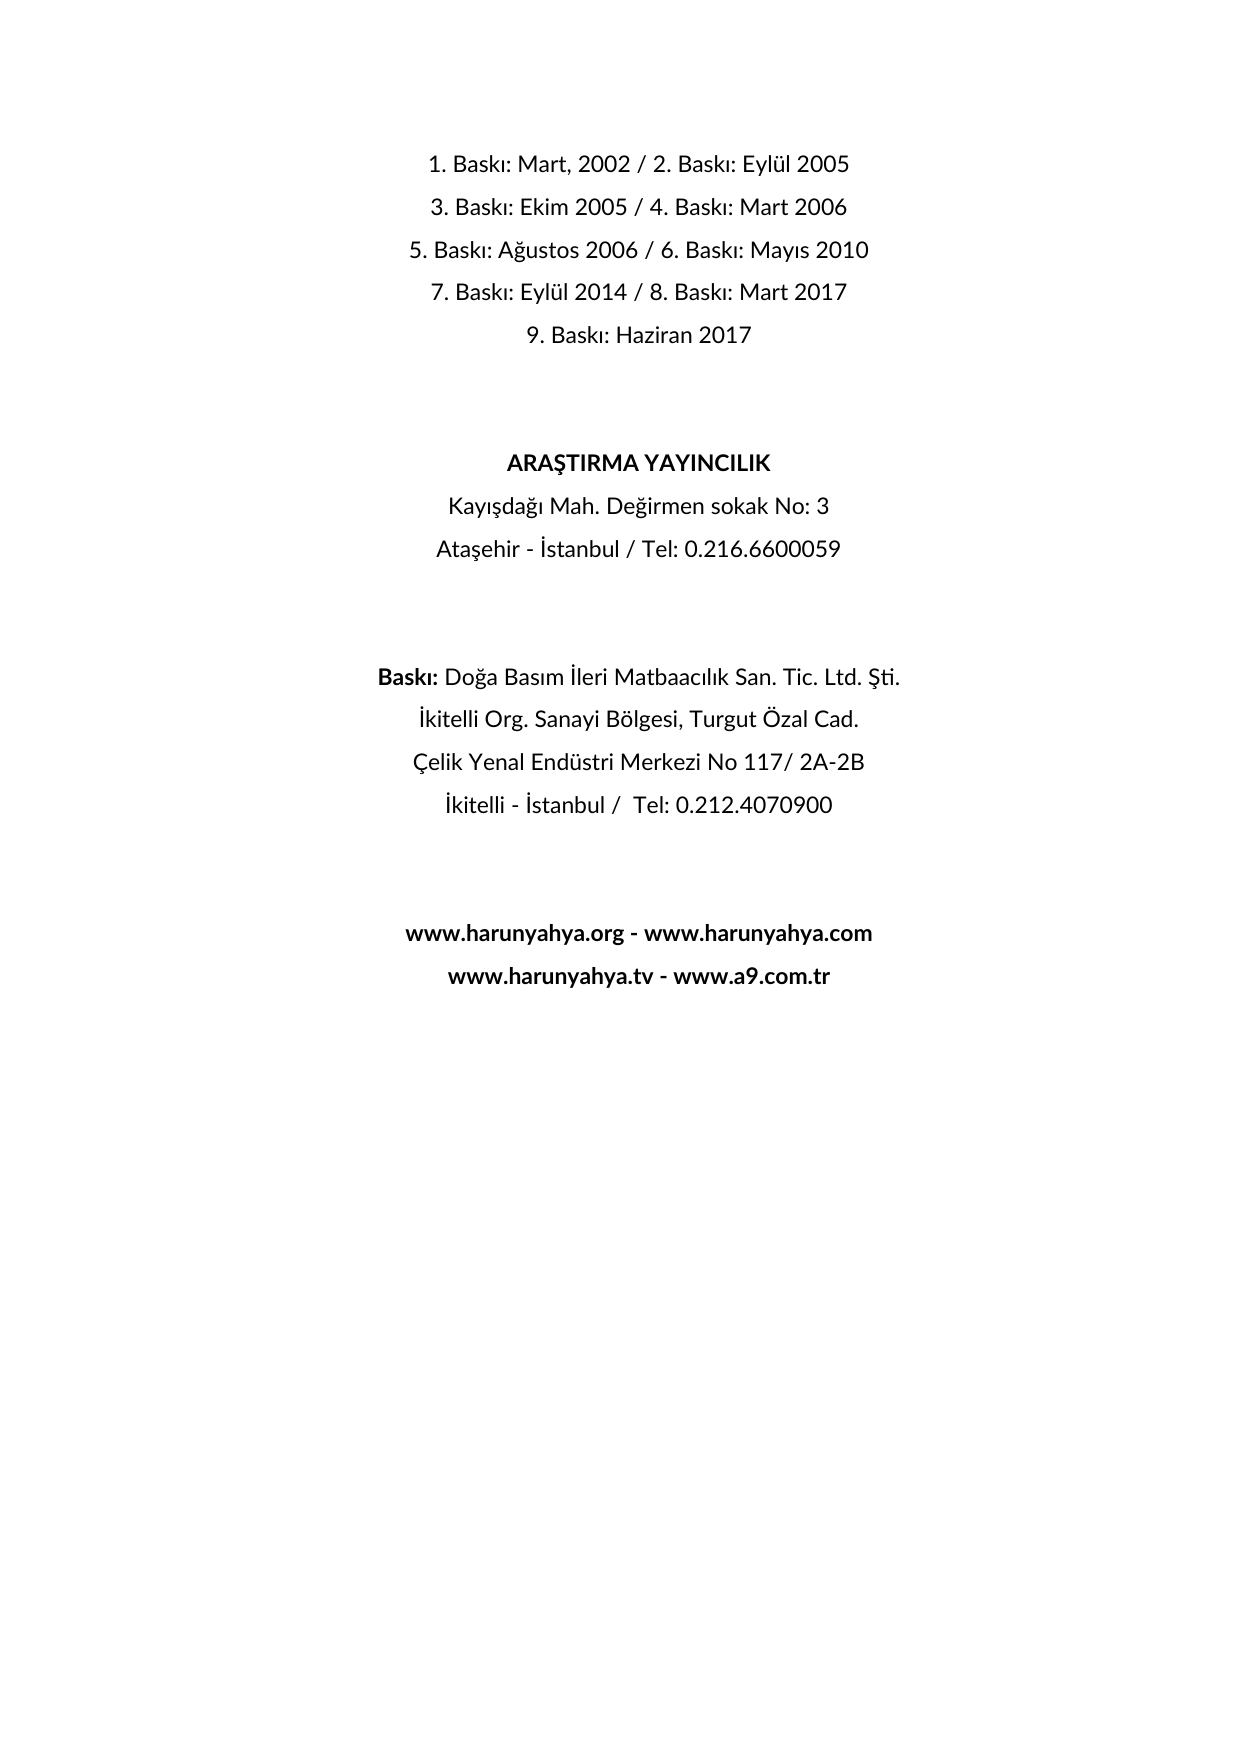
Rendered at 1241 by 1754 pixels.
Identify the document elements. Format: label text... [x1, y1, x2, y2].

text www.harunyahya.org - www.harunyahya.com [75, 919, 1165, 946]
text Kayışdağı Mah. Değirmen sokak No: 3 [75, 492, 1165, 519]
text 7. Baskı: Eylül 2014 / 8. Baskı: Mart 2017 [75, 278, 1165, 306]
text İkitelli - İstanbul / Tel: 0.212.4070900 [75, 791, 1165, 818]
text 9. Baskı: Haziran 2017 [75, 321, 1165, 348]
text İkitelli Org. Sanayi Bölgesi, Turgut Özal Cad. [75, 705, 1165, 733]
text Çelik Yenal Endüstri Merkezi No 117/ 2A-2B [75, 748, 1165, 775]
text www.harunyahya.tv - www.a9.com.tr [75, 961, 1165, 989]
text Ataşehir - İstanbul / Tel: 0.216.6600059 [75, 534, 1165, 562]
text 1. Baskı: Mart, 2002 / 2. Baskı: Eylül 2005 [75, 150, 1165, 177]
text 5. Baskı: Ağustos 2006 / 6. Baskı: Mayıs 2010 [75, 235, 1165, 263]
text ARAŞTIRMA YAYINCILIK [75, 449, 1165, 476]
text Baskı: Doğa Basım İleri Matbaacılık San. Tic. Ltd. Şti. [75, 662, 1165, 690]
text 3. Baskı: Ekim 2005 / 4. Baskı: Mart 2006 [75, 193, 1165, 220]
